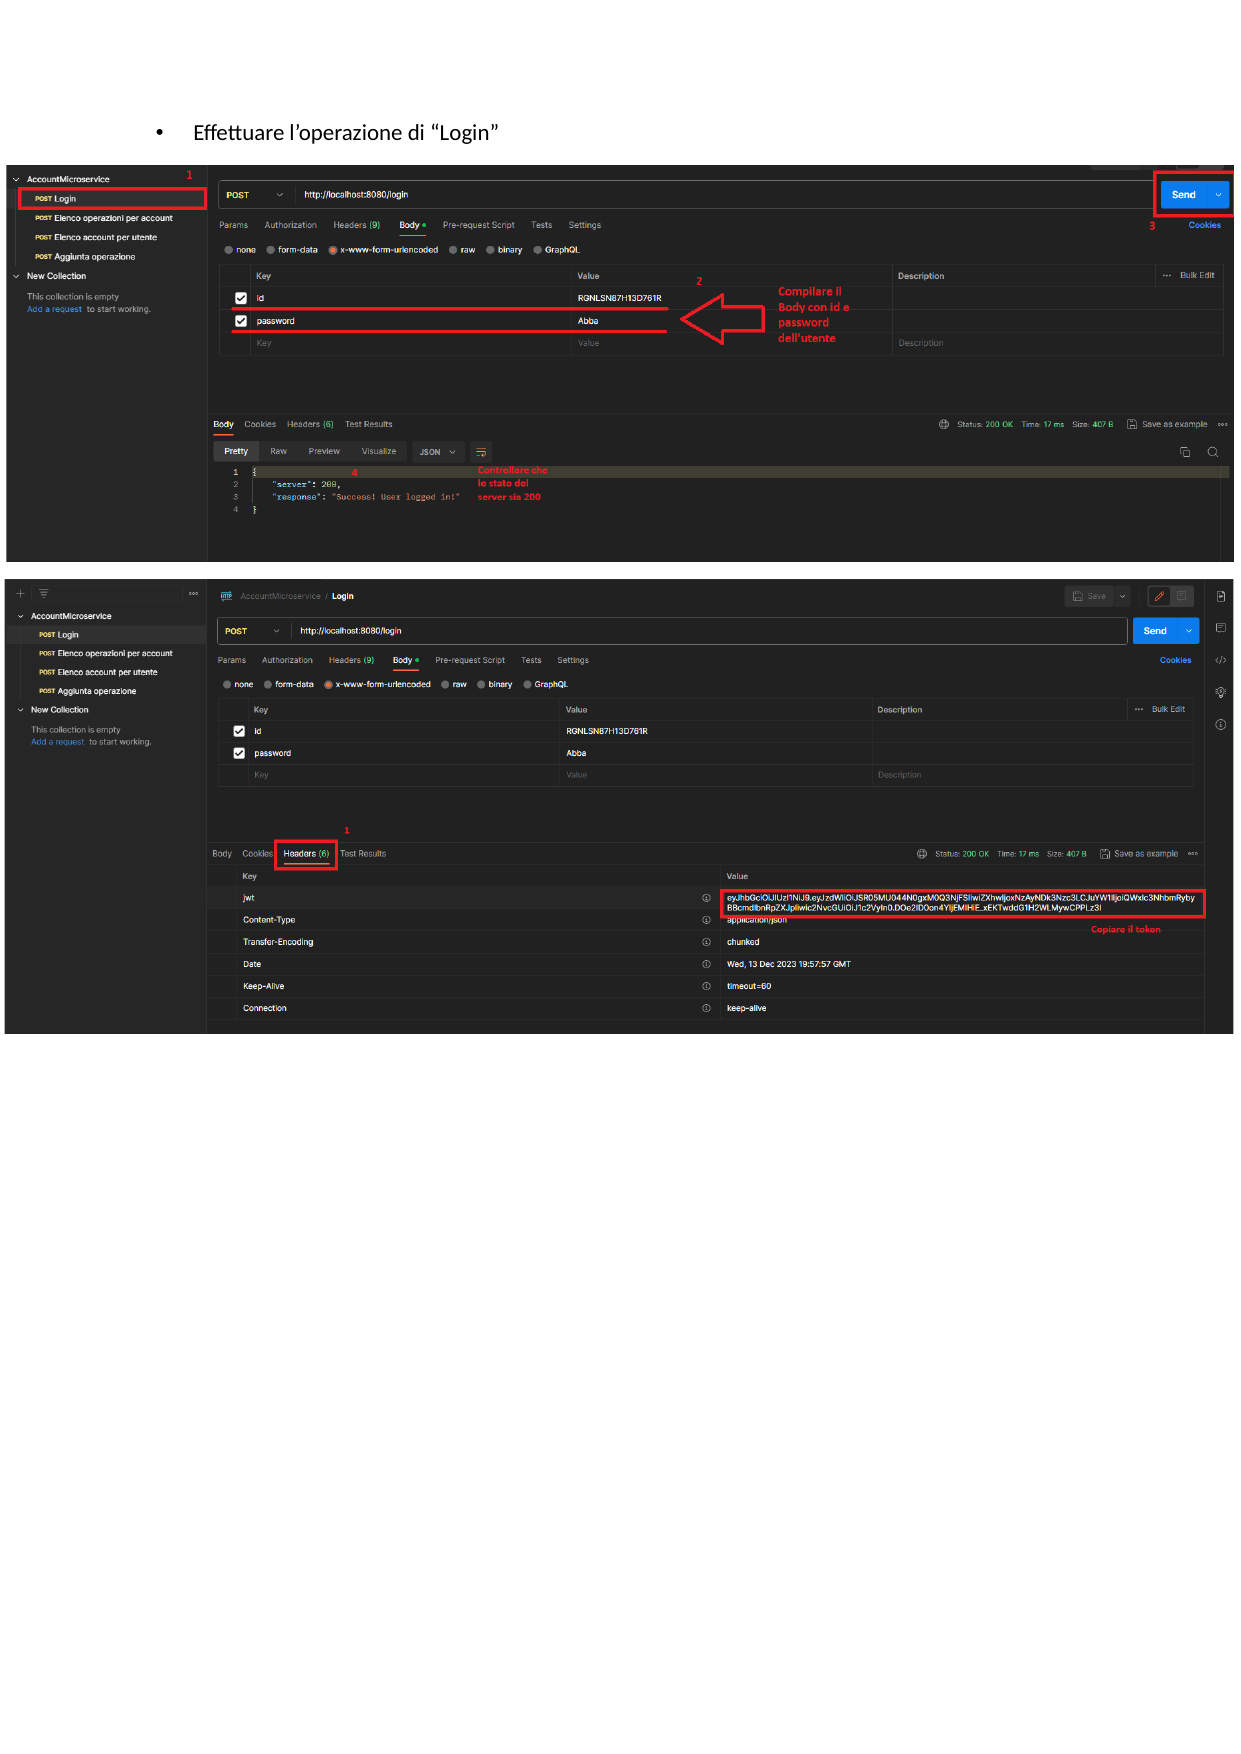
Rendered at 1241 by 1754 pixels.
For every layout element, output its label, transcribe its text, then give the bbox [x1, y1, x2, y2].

picture [6, 165, 1234, 562]
picture [4, 579, 1234, 1034]
list Effettuare l’operazione di “Login” [156, 118, 1122, 146]
